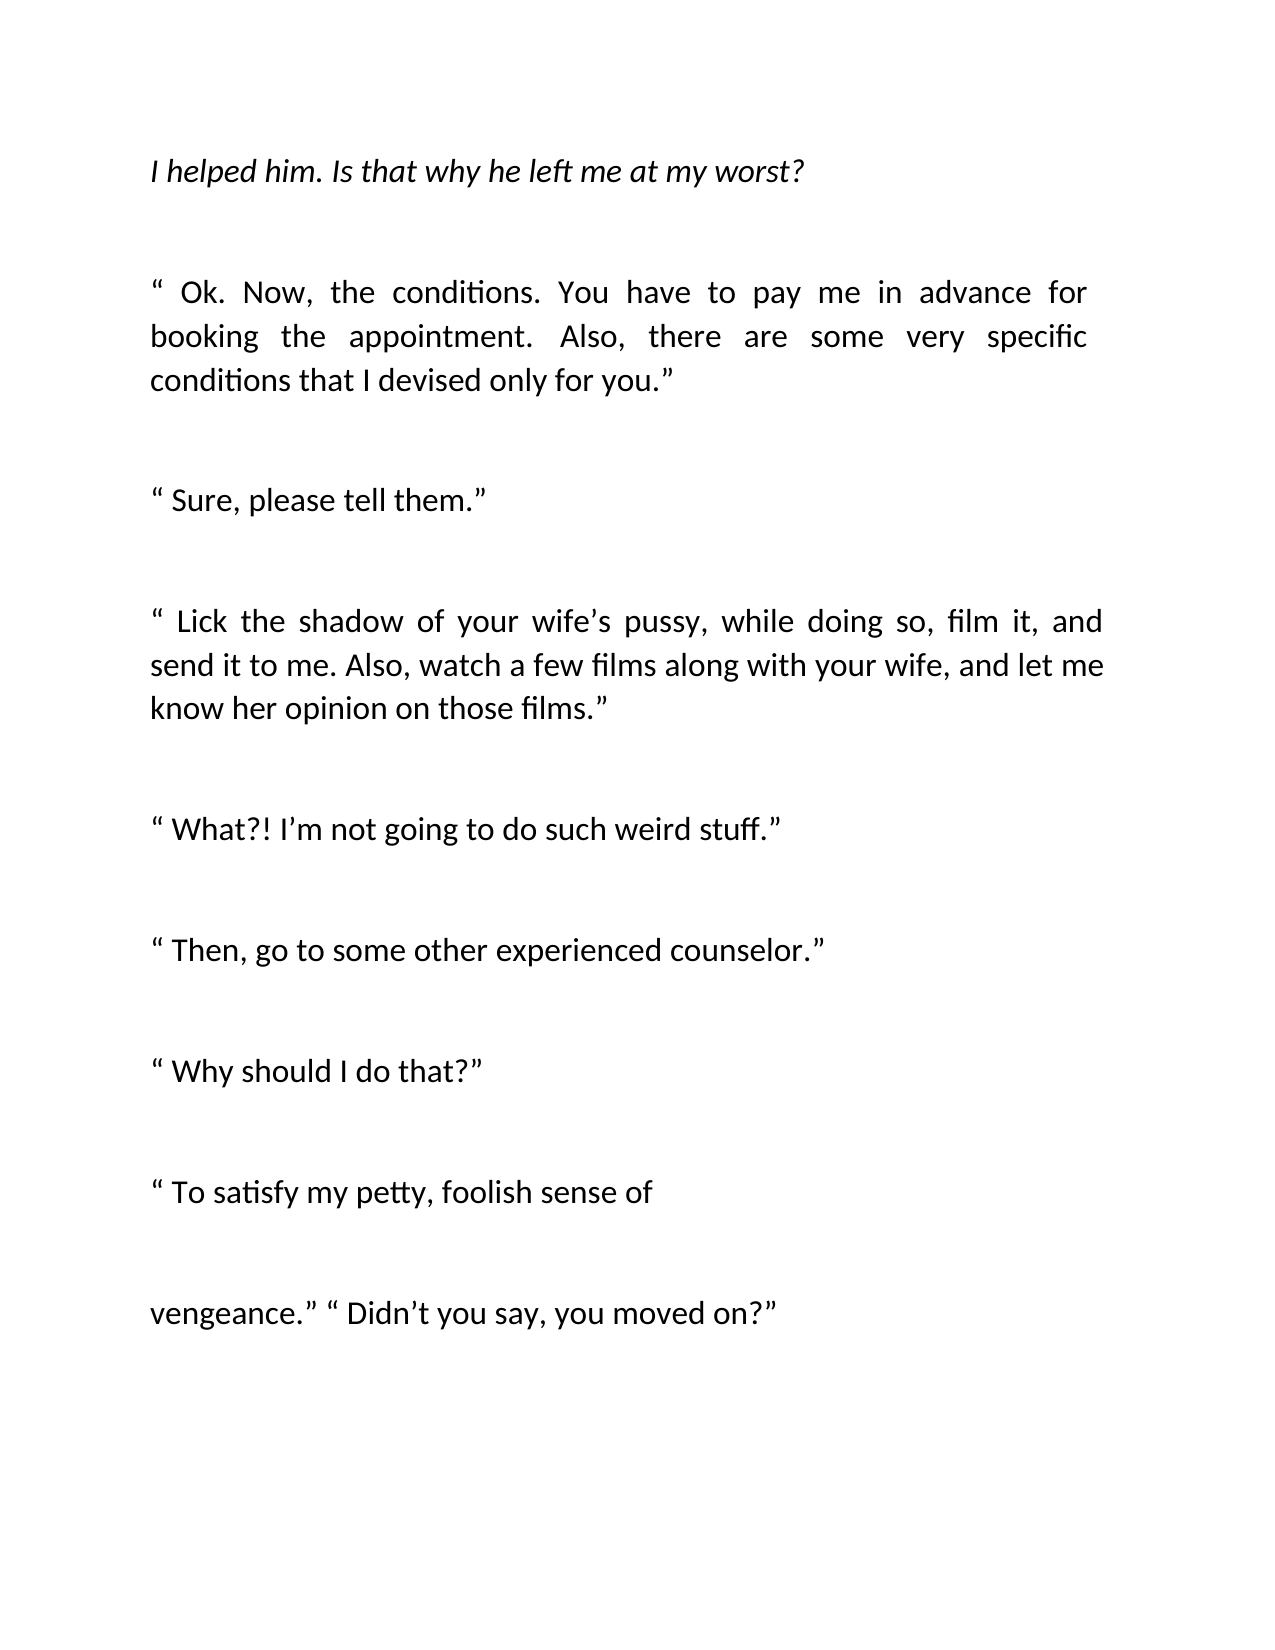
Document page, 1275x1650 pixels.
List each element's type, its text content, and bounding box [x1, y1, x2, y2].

text “ What?! I’m not going to do such weird stuff.” [150, 808, 1162, 849]
text “ Then, go to some other experienced counselor.” “ Why should I do that?” [150, 929, 826, 1091]
text “ Lick the shadow of your wife’s pussy, while doing so, film it, and send it to me. Also, watch a few films along with your wife, and let me know her opinion on those films.” [150, 600, 1104, 728]
text I helped him. Is that why he left me at my worst? [150, 150, 1162, 191]
text “ Ok. Now, the conditions. You have to pay me in advance for booking the appointment. Also, there are some very specific conditions that I devised only for you.” [150, 272, 1087, 399]
text “ To satisfy my petty, foolish sense of vengeance.” “ Didn’t you say, you moved on?” [150, 1172, 826, 1333]
text “ Sure, please tell them.” [150, 479, 1162, 520]
